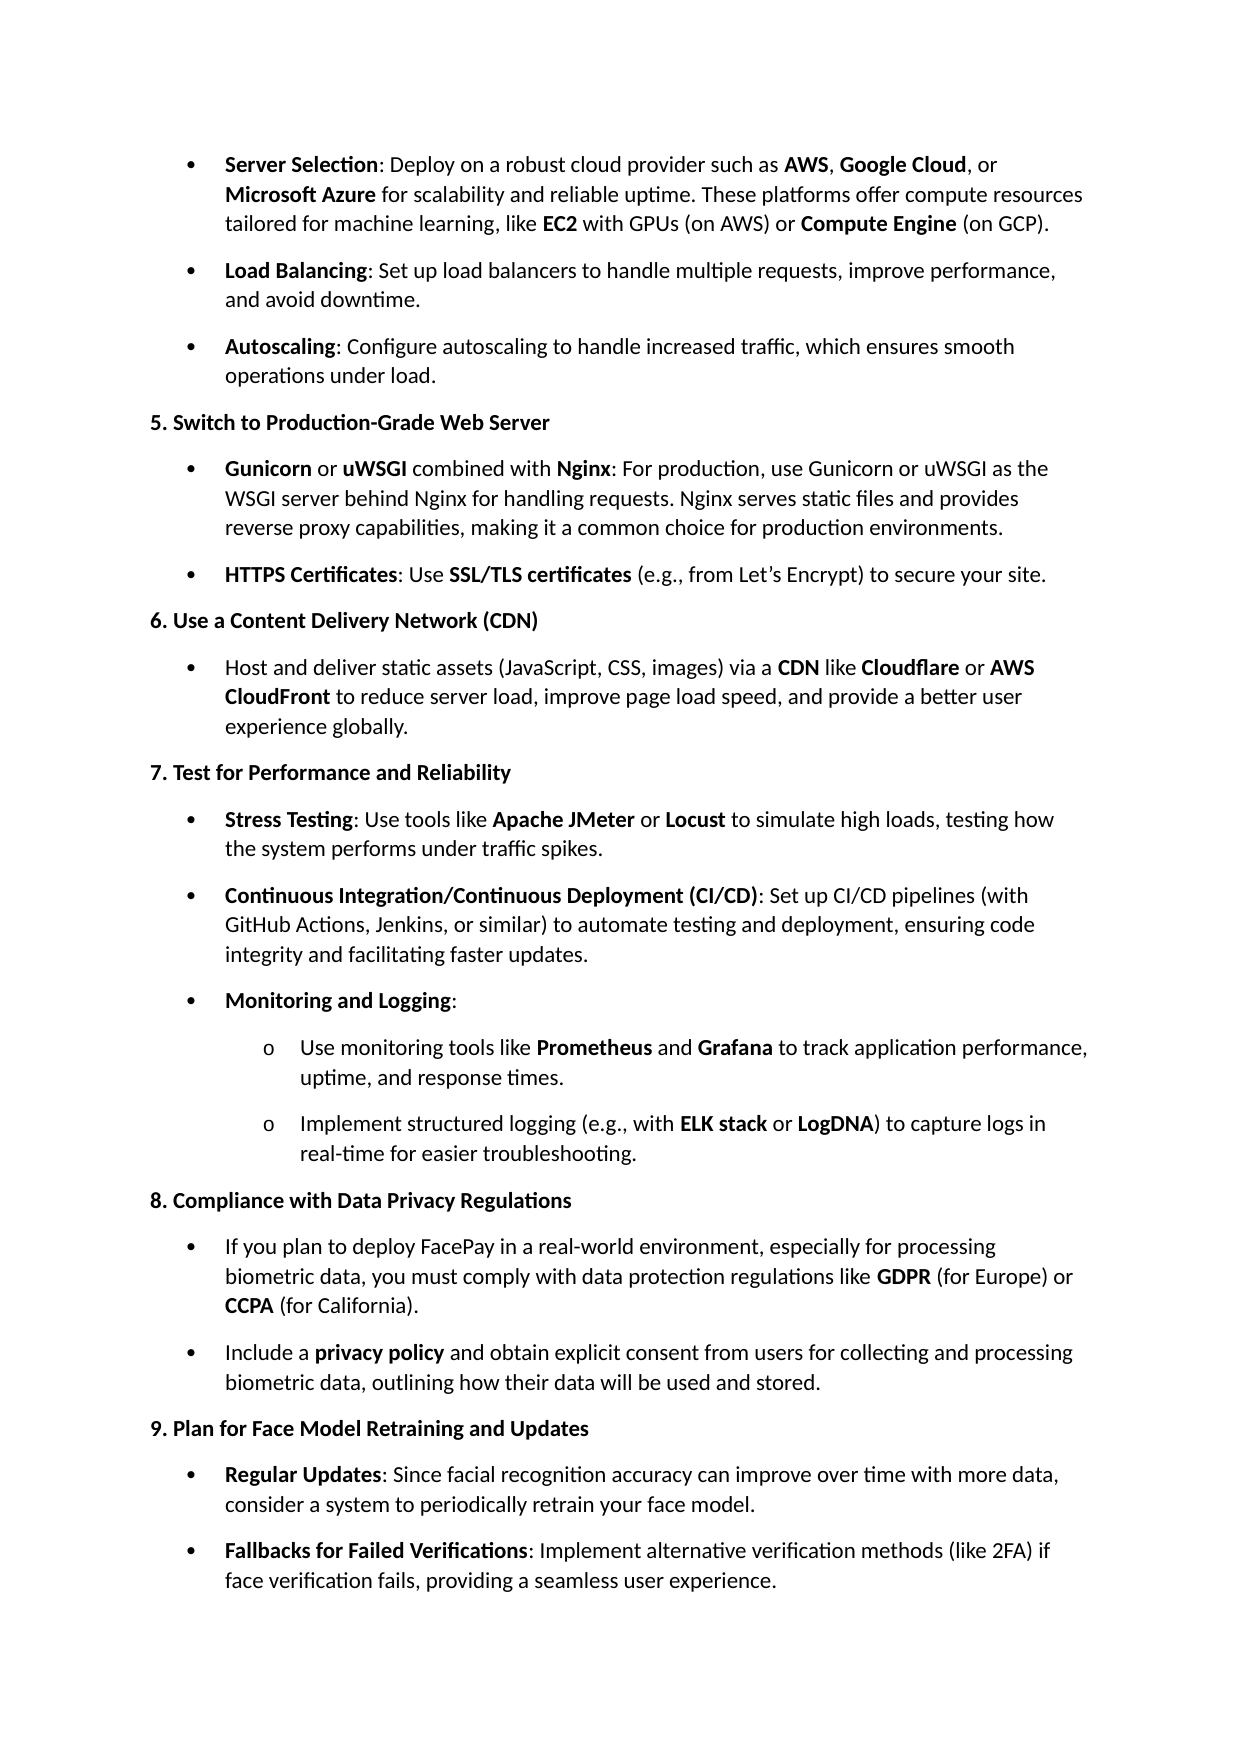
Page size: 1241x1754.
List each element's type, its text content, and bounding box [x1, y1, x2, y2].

text 5. Switch to Production-Grade Web Server [150, 408, 1090, 436]
text 7. Test for Performance and Reliability [150, 758, 1090, 786]
list Fallbacks for Failed Verifications: Implement alternative verification methods (like 2FA) if face verification fails, providing a seamless user experience. [187, 1536, 1090, 1594]
list Gunicorn or uWSGI combined with Nginx: For production, use Gunicorn or uWSGI as the WSGI server behind Nginx for handling requests. Nginx serves static files and provides reverse proxy capabilities, making it a common choice for production environments. [187, 454, 1090, 542]
list Continuous Integration/Continuous Deployment (CI/CD): Set up CI/CD pipelines (with GitHub Actions, Jenkins, or similar) to automate testing and deployment, ensuring code integrity and facilitating faster updates. [187, 881, 1090, 968]
list Use monitoring tools like Prometheus and Grafana to track application performance, uptime, and response times. [262, 1033, 1090, 1091]
text 6. Use a Content Delivery Network (CDN) [150, 606, 1090, 634]
list Include a privacy policy and obtain explicit consent from users for collecting and processing biometric data, outlining how their data will be used and stored. [187, 1338, 1090, 1396]
list Autoscaling: Configure autoscaling to handle increased traffic, which ensures smooth operations under load. [187, 332, 1090, 389]
list Monitoring and Logging: [187, 986, 1090, 1014]
list HTTPS Certificates: Use SSL/TLS certificates (e.g., from Let’s Encrypt) to secure your site. [187, 560, 1090, 588]
text 8. Compliance with Data Privacy Regulations [150, 1186, 1090, 1214]
list Host and deliver static assets (JavaScript, CSS, images) via a CDN like Cloudflare or AWS CloudFront to reduce server load, improve page load speed, and provide a better user experience globally. [187, 653, 1090, 740]
list If you plan to deploy FacePay in a real-world environment, especially for processing biometric data, you must comply with data protection regulations like GDPR (for Europe) or CCPA (for California). [187, 1232, 1090, 1320]
list Server Selection: Deploy on a robust cloud provider such as AWS, Google Cloud, or Microsoft Azure for scalability and reliable uptime. These platforms offer compute resources tailored for machine learning, like EC2 with GPUs (on AWS) or Compute Engine (on GCP). [187, 150, 1090, 237]
text 9. Plan for Face Model Retraining and Updates [150, 1414, 1090, 1442]
list Regular Updates: Since facial recognition accuracy can improve over time with more data, consider a system to periodically retrain your face model. [187, 1460, 1090, 1518]
list Stress Testing: Use tools like Apache JMeter or Locust to simulate high loads, testing how the system performs under traffic spikes. [187, 805, 1090, 862]
list Implement structured logging (e.g., with ELK stack or LogDNA) to capture logs in real-time for easier troubleshooting. [262, 1109, 1090, 1168]
list Load Balancing: Set up load balancers to handle multiple requests, improve performance, and avoid downtime. [187, 256, 1090, 313]
